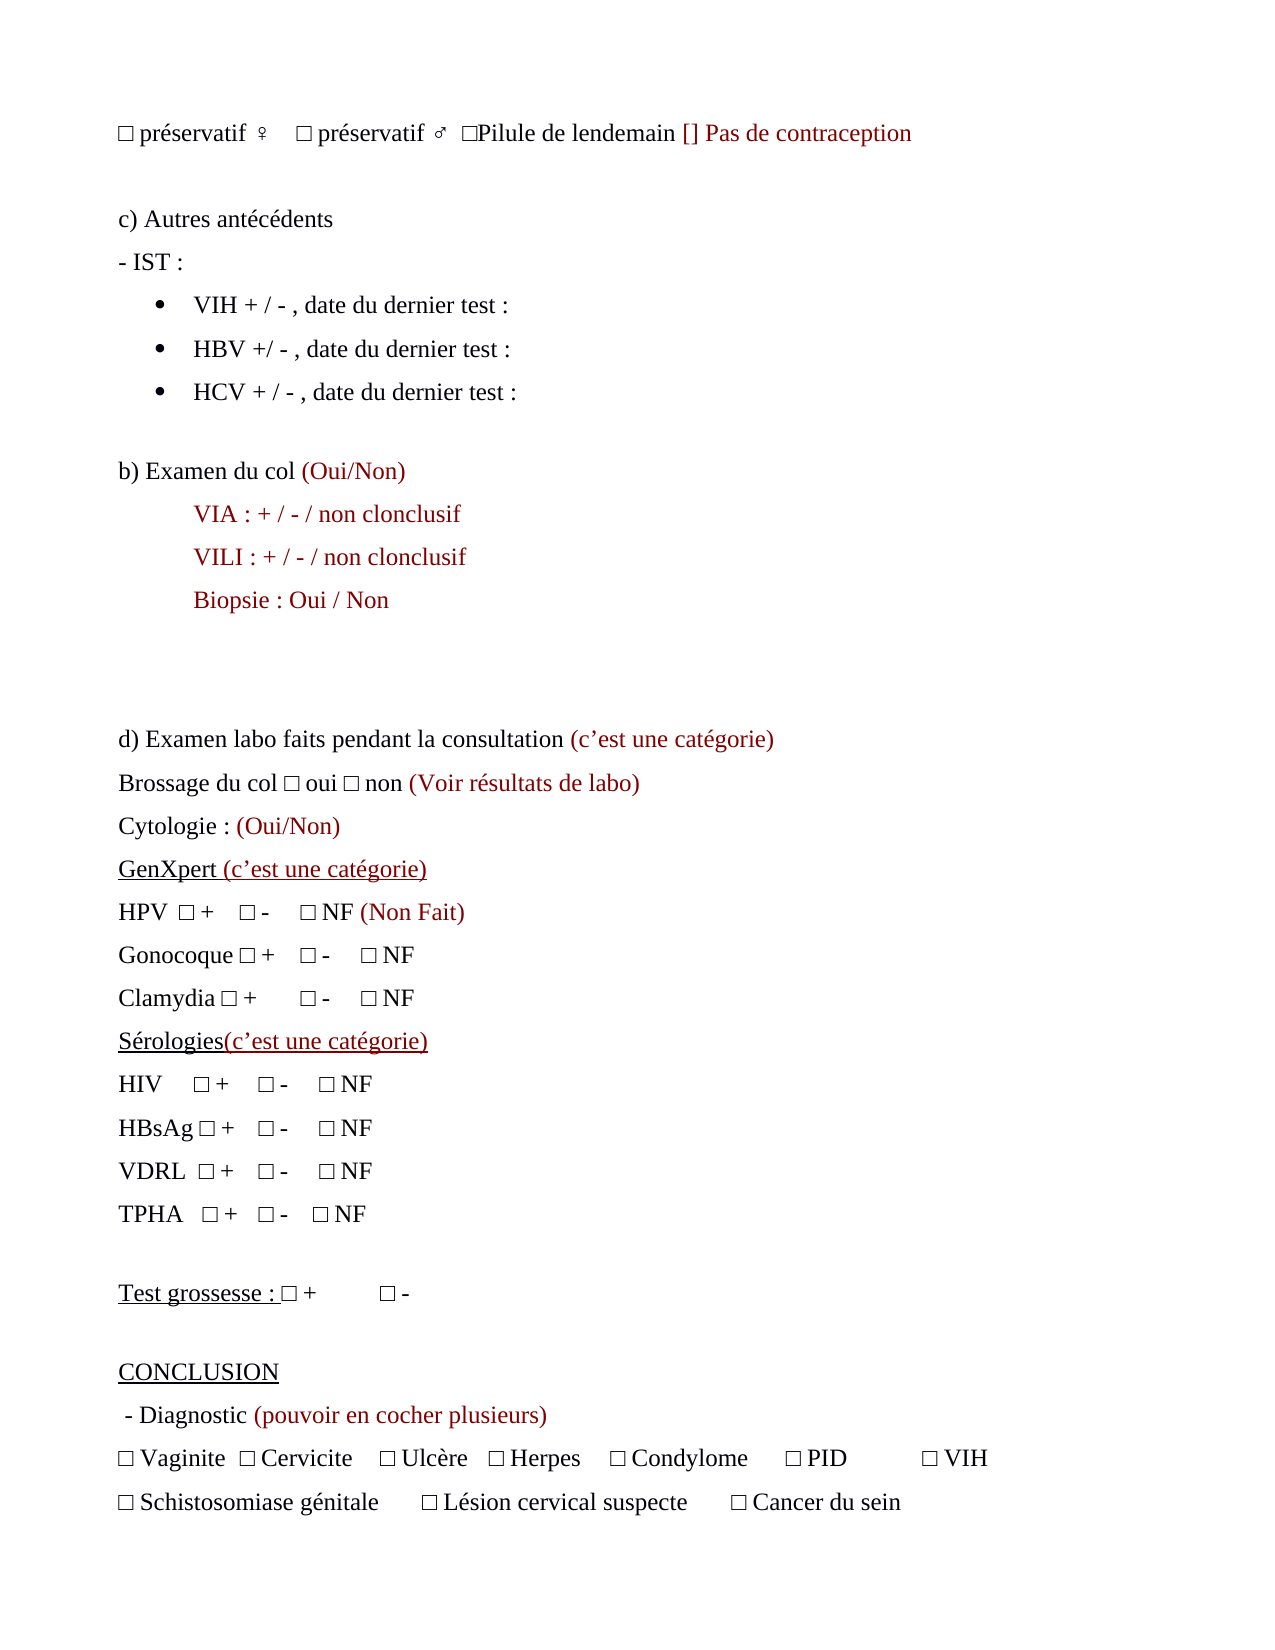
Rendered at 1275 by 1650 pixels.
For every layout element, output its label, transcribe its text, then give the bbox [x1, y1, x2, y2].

text c) Autres antécédents [118, 204, 1157, 233]
text GenXpert (c’est une catégorie) [118, 854, 1157, 883]
text HBsAg □ + □ - □ NF [118, 1113, 1157, 1141]
text VDRL □ + □ - □ NF [118, 1156, 1157, 1184]
text b) Examen du col (Oui/Non) [118, 456, 1157, 485]
text TPHA □ + □ - □ NF [118, 1199, 1157, 1228]
list VILI : + / - / non clonclusif [156, 542, 1157, 571]
text Gonocoque □ + □ - □ NF [118, 940, 1157, 969]
text HPV □ + □ - □ NF (Non Fait) [118, 897, 1157, 926]
text Cytologie : (Oui/Non) [118, 811, 1157, 839]
list VIH + / - , date du dernier test : [156, 291, 1157, 319]
text □ Vaginite □ Cervicite □ Ulcère □ Herpes □ Condylome □ PID □ VIH [118, 1443, 1157, 1472]
list HCV + / - , date du dernier test : [156, 377, 1157, 406]
text Brossage du col □ oui □ non (Voir résultats de labo) [118, 768, 1157, 796]
text - IST : [118, 247, 1157, 276]
text CONCLUSION [118, 1357, 1157, 1386]
list Biopsie : Oui / Non [156, 585, 1157, 614]
text □ préservatif ♀ □ préservatif ♂ □Pilule de lendemain [] Pas de contraception [118, 118, 1157, 147]
list VIA : + / - / non clonclusif [156, 499, 1157, 528]
text d) Examen labo faits pendant la consultation (c’est une catégorie) [118, 724, 1157, 753]
text Test grossesse : □ + □ - [118, 1278, 1157, 1307]
text Clamydia □ + □ - □ NF [118, 983, 1157, 1012]
text - Diagnostic (pouvoir en cocher plusieurs) [118, 1400, 1157, 1429]
text HIV □ + □ - □ NF [118, 1069, 1157, 1098]
list HBV +/ - , date du dernier test : [156, 334, 1157, 362]
text Sérologies(c’est une catégorie) [118, 1026, 1157, 1055]
text □ Schistosomiase génitale □ Lésion cervical suspecte □ Cancer du sein [118, 1487, 1157, 1515]
